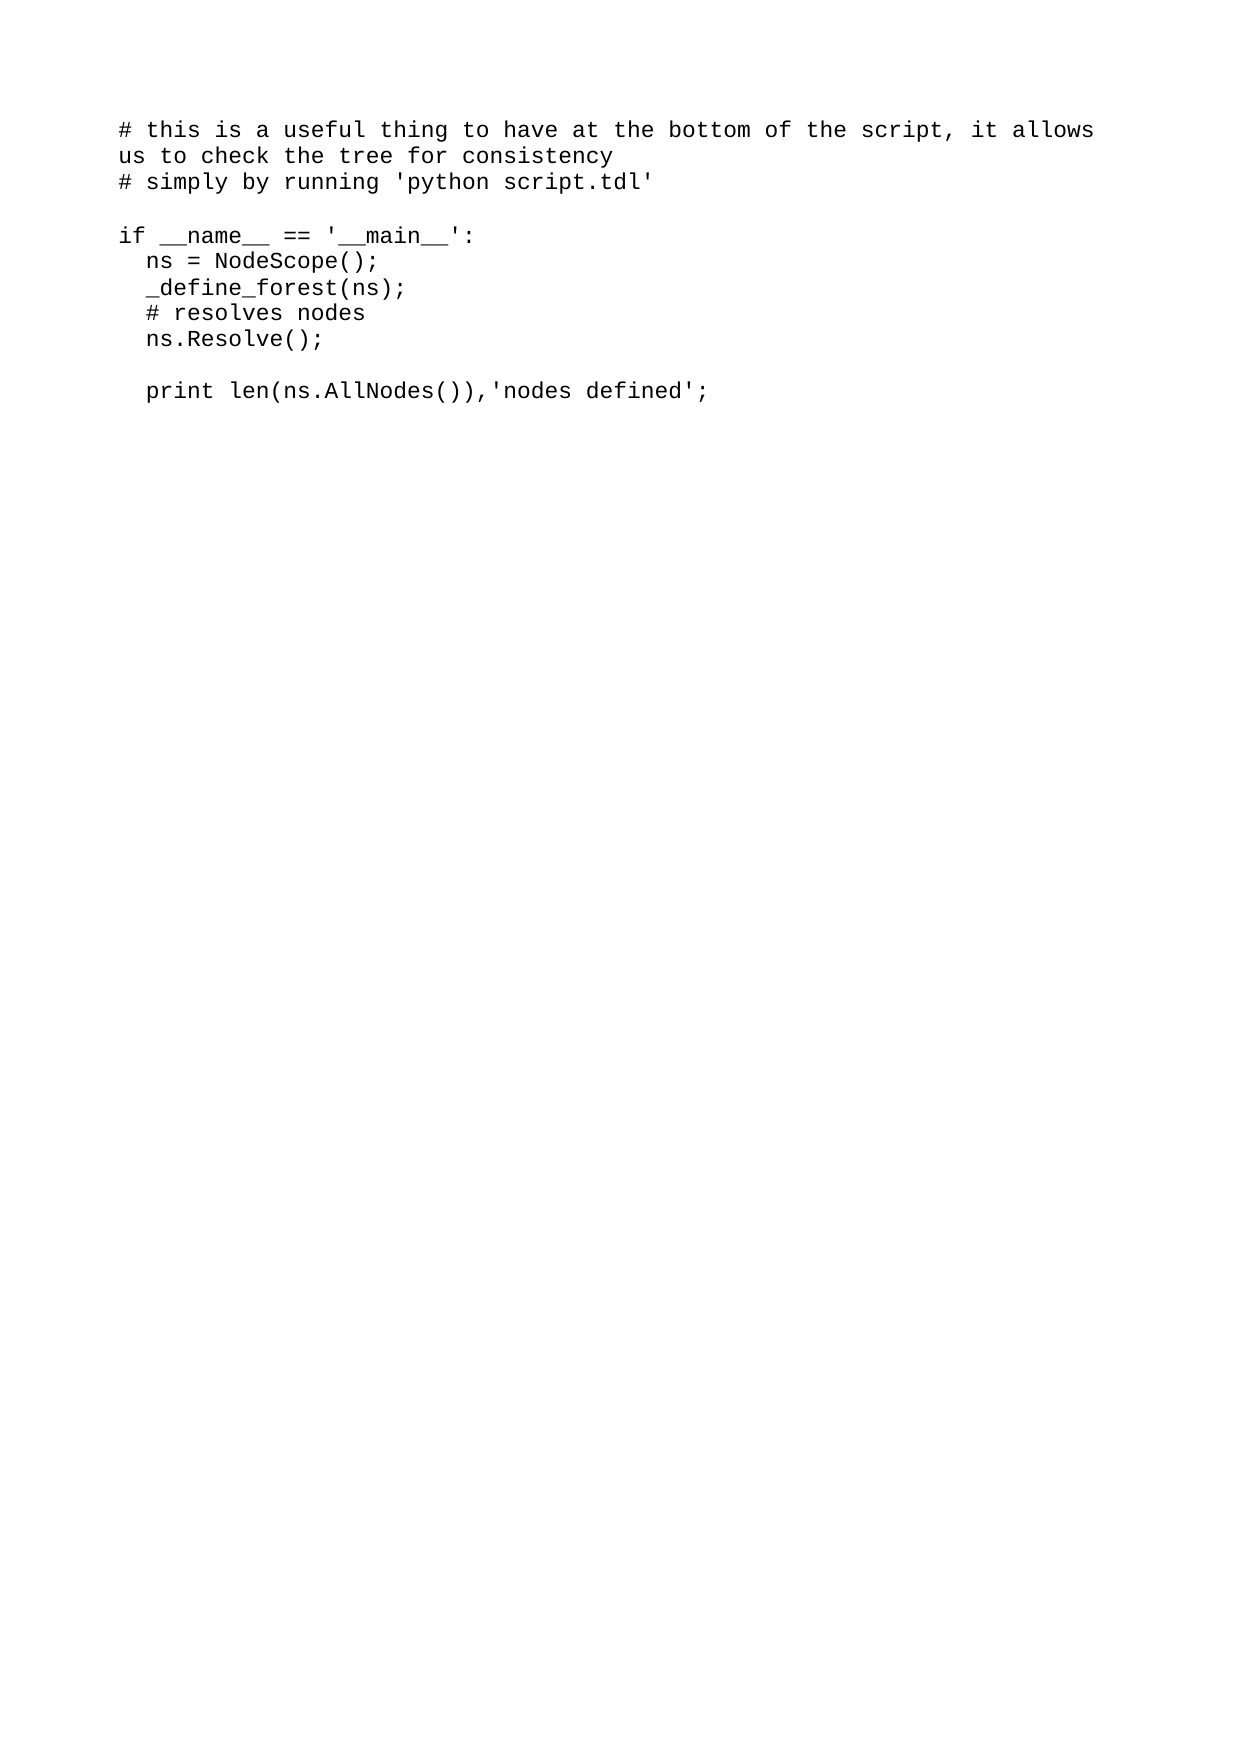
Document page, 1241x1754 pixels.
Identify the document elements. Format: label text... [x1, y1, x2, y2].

text ns.Resolve(); [118, 328, 1122, 354]
text # resolves nodes [118, 302, 1122, 328]
text ns = NodeScope(); [118, 250, 1122, 276]
text # simply by running 'python script.tdl' [118, 170, 1122, 196]
text if __name__ == '__main__': [118, 224, 1122, 250]
text print len(ns.AllNodes()),'nodes defined'; [118, 379, 1122, 406]
text _define_forest(ns); [118, 276, 1122, 302]
text # this is a useful thing to have at the bottom of the script, it allows us to check the tree for consistency [118, 118, 1122, 170]
